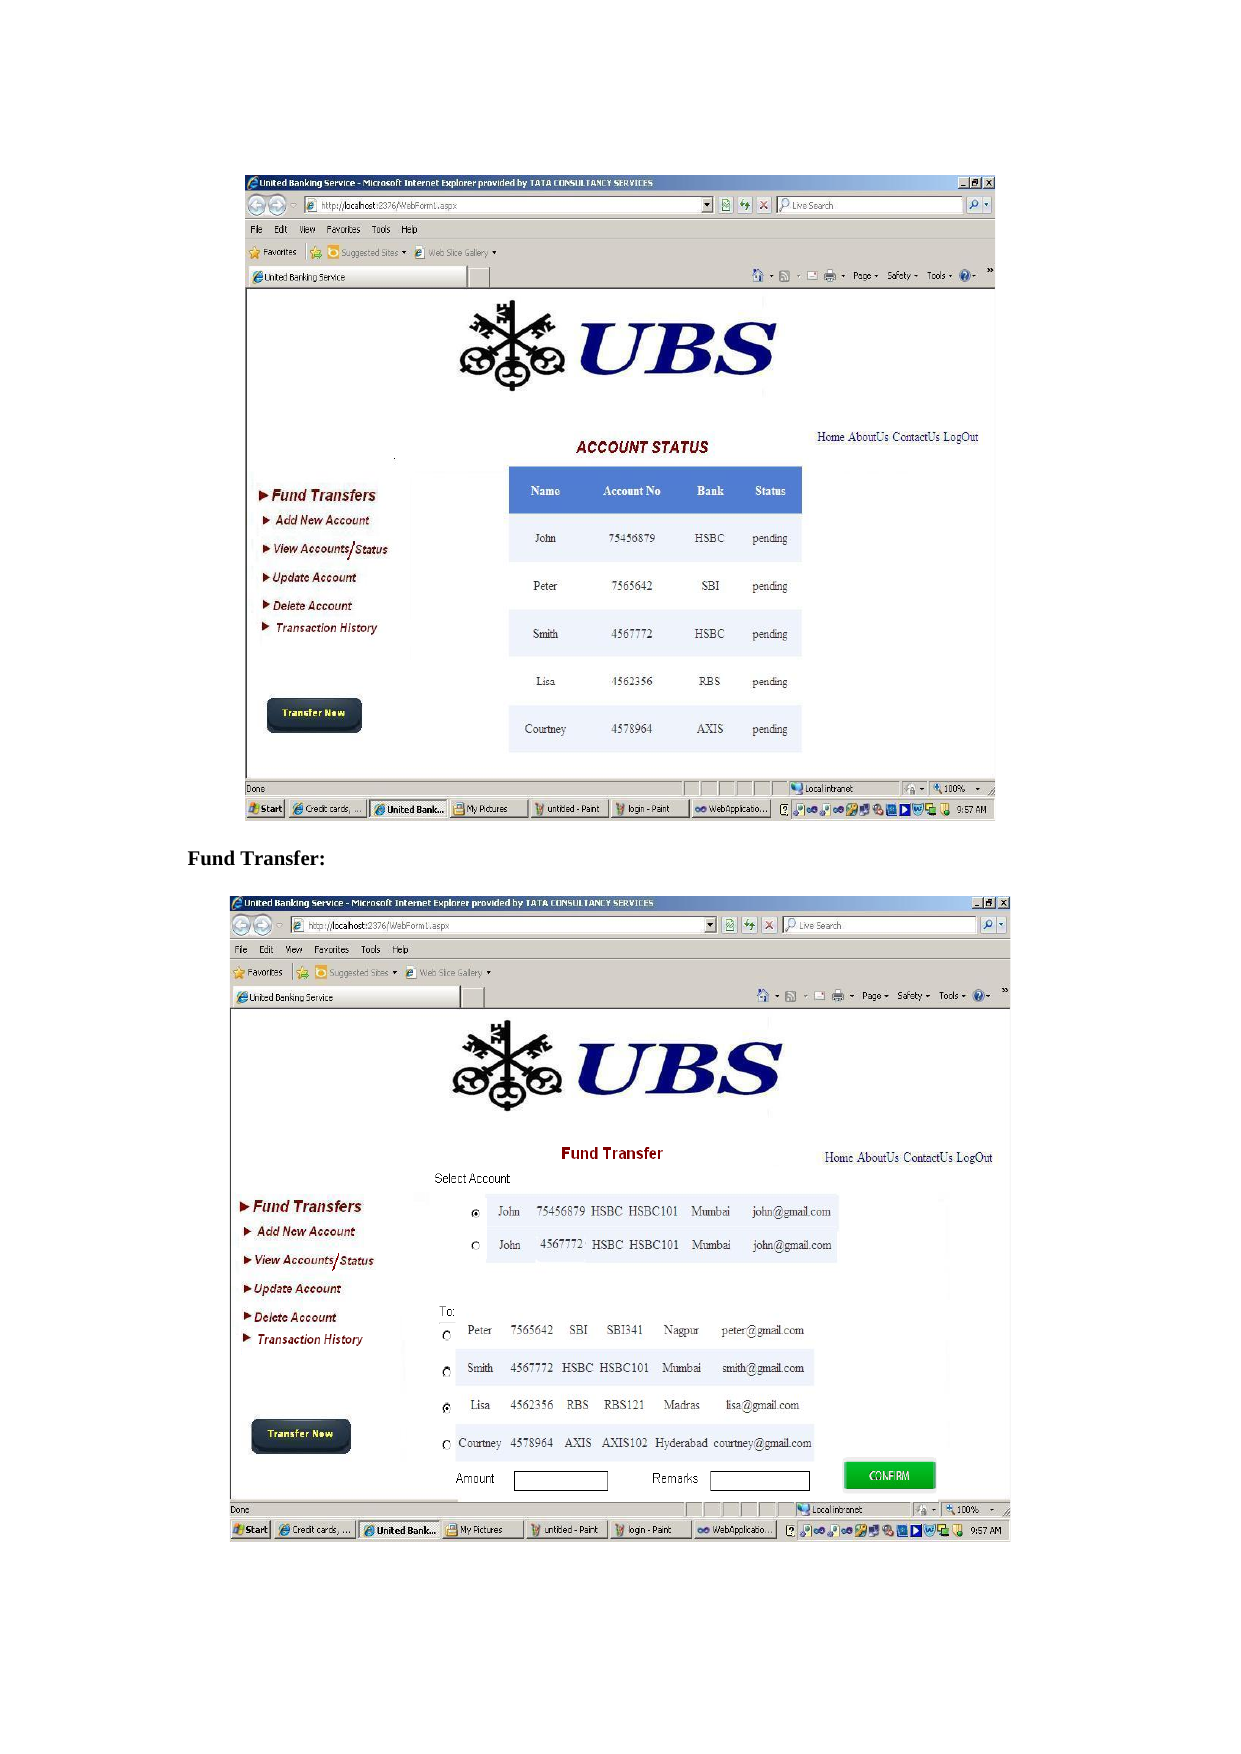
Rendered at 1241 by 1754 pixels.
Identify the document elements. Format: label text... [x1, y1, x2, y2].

picture [229, 896, 1011, 1542]
picture [245, 175, 996, 821]
text Fund Transfer: [187, 846, 1053, 870]
